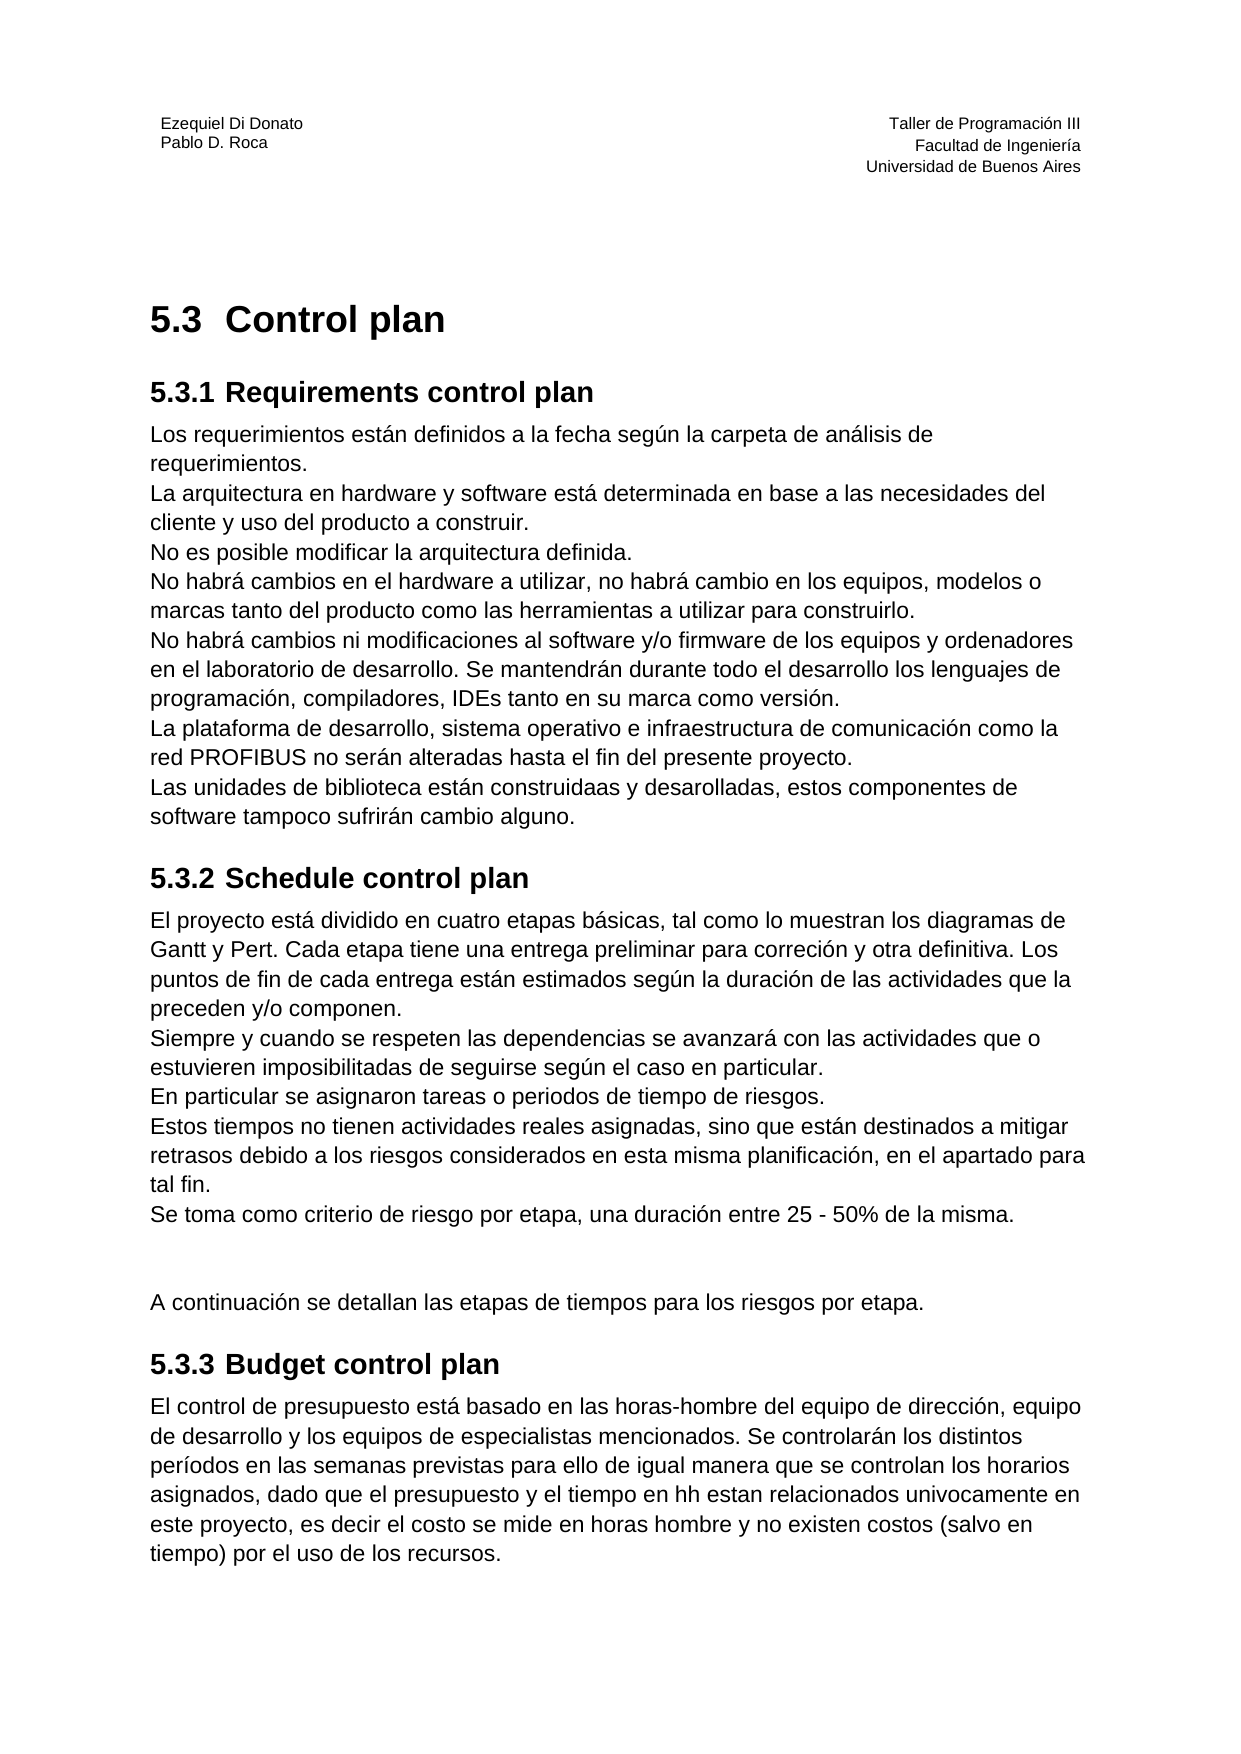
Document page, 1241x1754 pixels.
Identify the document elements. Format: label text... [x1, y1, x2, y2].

text Estos tiempos no tienen actividades reales asignadas, sino que están destinados a mitigar retrasos debido a los riesgos considerados en esta misma planificación, en el apartado para tal fin. [150, 1113, 1090, 1198]
subtitle 5.3 Control plan [150, 299, 1090, 341]
text Las unidades de biblioteca están construidaas y desarolladas, estos componentes de software tampoco sufrirán cambio alguno. [150, 774, 1090, 829]
text No habrá cambios ni modificaciones al software y/o firmware de los equipos y ordenadores en el laboratorio de desarrollo. Se mantendrán durante todo el desarrollo los lenguajes de programación, compiladores, IDEs tanto en su marca como versión. [150, 627, 1090, 712]
text A continuación se detallan las etapas de tiempos para los riesgos por etapa. [150, 1290, 1090, 1315]
text El control de presupuesto está basado en las horas-hombre del equipo de dirección, equipo de desarrollo y los equipos de especialistas mencionados. Se controlarán los distintos períodos en las semanas previstas para ello de igual manera que se controlan los horarios asignados, dado que el presupuesto y el tiempo en hh estan relacionados univocamente en este proyecto, es decir el costo se mide en horas hombre y no existen costos (salvo en tiempo) por el uso de los recursos. [150, 1394, 1090, 1566]
text La plataforma de desarrollo, sistema operativo e infraestructura de comunicación como la red PROFIBUS no serán alteradas hasta el fin del presente proyecto. [150, 715, 1090, 770]
text Los requerimientos están definidos a la fecha según la carpeta de análisis de requerimientos. [150, 422, 1090, 477]
text En particular se asignaron tareas o periodos de tiempo de riesgos. [150, 1084, 1090, 1110]
subtitle 5.3.3 Budget control plan [150, 1348, 1090, 1381]
text Se toma como criterio de riesgo por etapa, una duración entre 25 - 50% de la misma. [150, 1202, 1090, 1227]
subtitle 5.3.1 Requirements control plan [150, 376, 1090, 408]
text El proyecto está dividido en cuatro etapas básicas, tal como lo muestran los diagramas de Gantt y Pert. Cada etapa tiene una entrega preliminar para correción y otra definitiva. Los puntos de fin de cada entrega están estimados según la duración de las actividades que la preceden y/o componen. [150, 908, 1090, 1022]
text La arquitectura en hardware y software está determinada en base a las necesidades del cliente y uso del producto a construir. [150, 480, 1090, 535]
text No habrá cambios en el hardware a utilizar, no habrá cambio en los equipos, modelos o marcas tanto del producto como las herramientas a utilizar para construirlo. [150, 568, 1090, 623]
text No es posible modificar la arquitectura definida. [150, 539, 1090, 565]
subtitle 5.3.2 Schedule control plan [150, 862, 1090, 895]
text Siempre y cuando se respeten las dependencias se avanzará con las actividades que o estuvieren imposibilitadas de seguirse según el caso en particular. [150, 1025, 1090, 1080]
